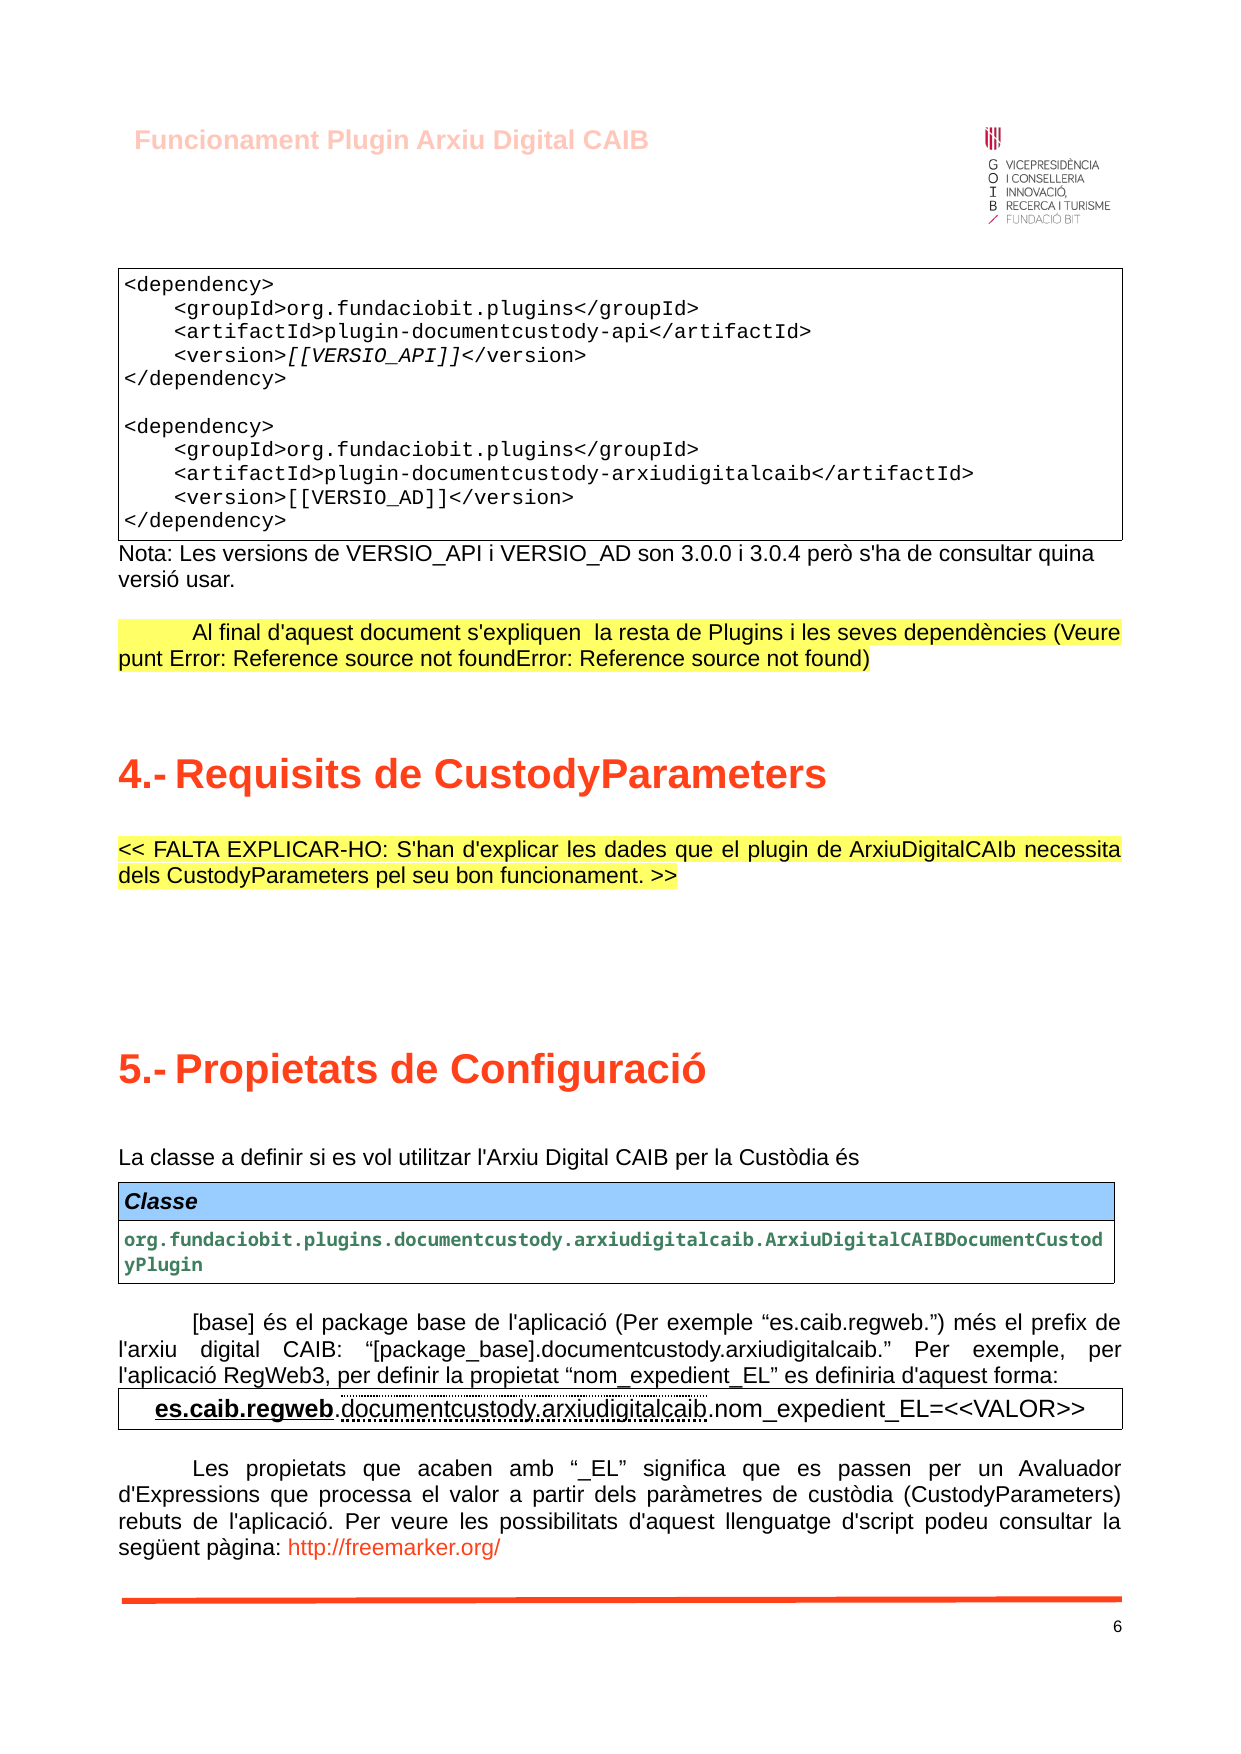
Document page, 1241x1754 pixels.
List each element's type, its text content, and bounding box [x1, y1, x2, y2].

table_header <dependency> <groupId>org.fundaciobit.plugins</groupId> <artifactId>plugin-documentcustody-api</artifactId> <version>[[VERSIO_API]]</version> </dependency> <dependency> <groupId>org.fundaciobit.plugins</groupId> <artifactId>plugin-documentcustody-arxiudigitalcaib</artifactId> <version>[[VERSIO_AD]]</version> </dependency> [119, 269, 1122, 540]
picture [980, 123, 1116, 228]
text [base] és el package base de l'aplicació (Per exemple “es.caib.regweb.”) més el prefix de l'arxiu digital CAIB: “[package_base].documentcustody.arxiudigitalcaib.” Per exemple, per l'aplicació RegWeb3, per definir la propietat “nom_expedient_EL” es definiria d'aquest forma: [118, 1309, 1122, 1388]
text La classe a definir si es vol utilitzar l'Arxiu Digital CAIB per la Custòdia és [118, 1143, 1122, 1170]
subtitle Propietats de Configuració [118, 1044, 1122, 1092]
table_cell org.fundaciobit.plugins.documentcustody.arxiudigitalcaib.ArxiuDigitalCAIBDocumentCustodyPlugin [119, 1221, 1114, 1283]
text << FALTA EXPLICAR-HO: S'han d'explicar les dades que el plugin de ArxiuDigitalCAIb necessita dels CustodyParameters pel seu bon funcionament. >> [118, 836, 1122, 889]
subtitle Requisits de CustodyParameters [118, 749, 1122, 797]
text Les propietats que acaben amb “_EL” significa que es passen per un Avaluador d'Expressions que processa el valor a partir dels paràmetres de custòdia (CustodyParameters) rebuts de l'aplicació. Per veure les possibilitats d'aquest llenguatge d'script podeu consultar la següent pàgina: http://freemarker.org/ [118, 1455, 1122, 1561]
table_header es.caib.regweb.documentcustody.arxiudigitalcaib.nom_expedient_EL=<<VALOR>> [119, 1389, 1122, 1429]
text Al final d'aquest document s'expliquen la resta de Plugins i les seves dependències (Veure punt S'ha produït un error: No s'ha trobat la font de referènciaS'ha produït un error: No s'ha trobat la font de referència) [118, 619, 1122, 672]
text Nota: Les versions de VERSIO_API i VERSIO_AD son 3.0.0 i 3.0.4 però s'ha de consultar quina versió usar. [118, 541, 1122, 592]
table_header Classe [119, 1183, 1114, 1220]
